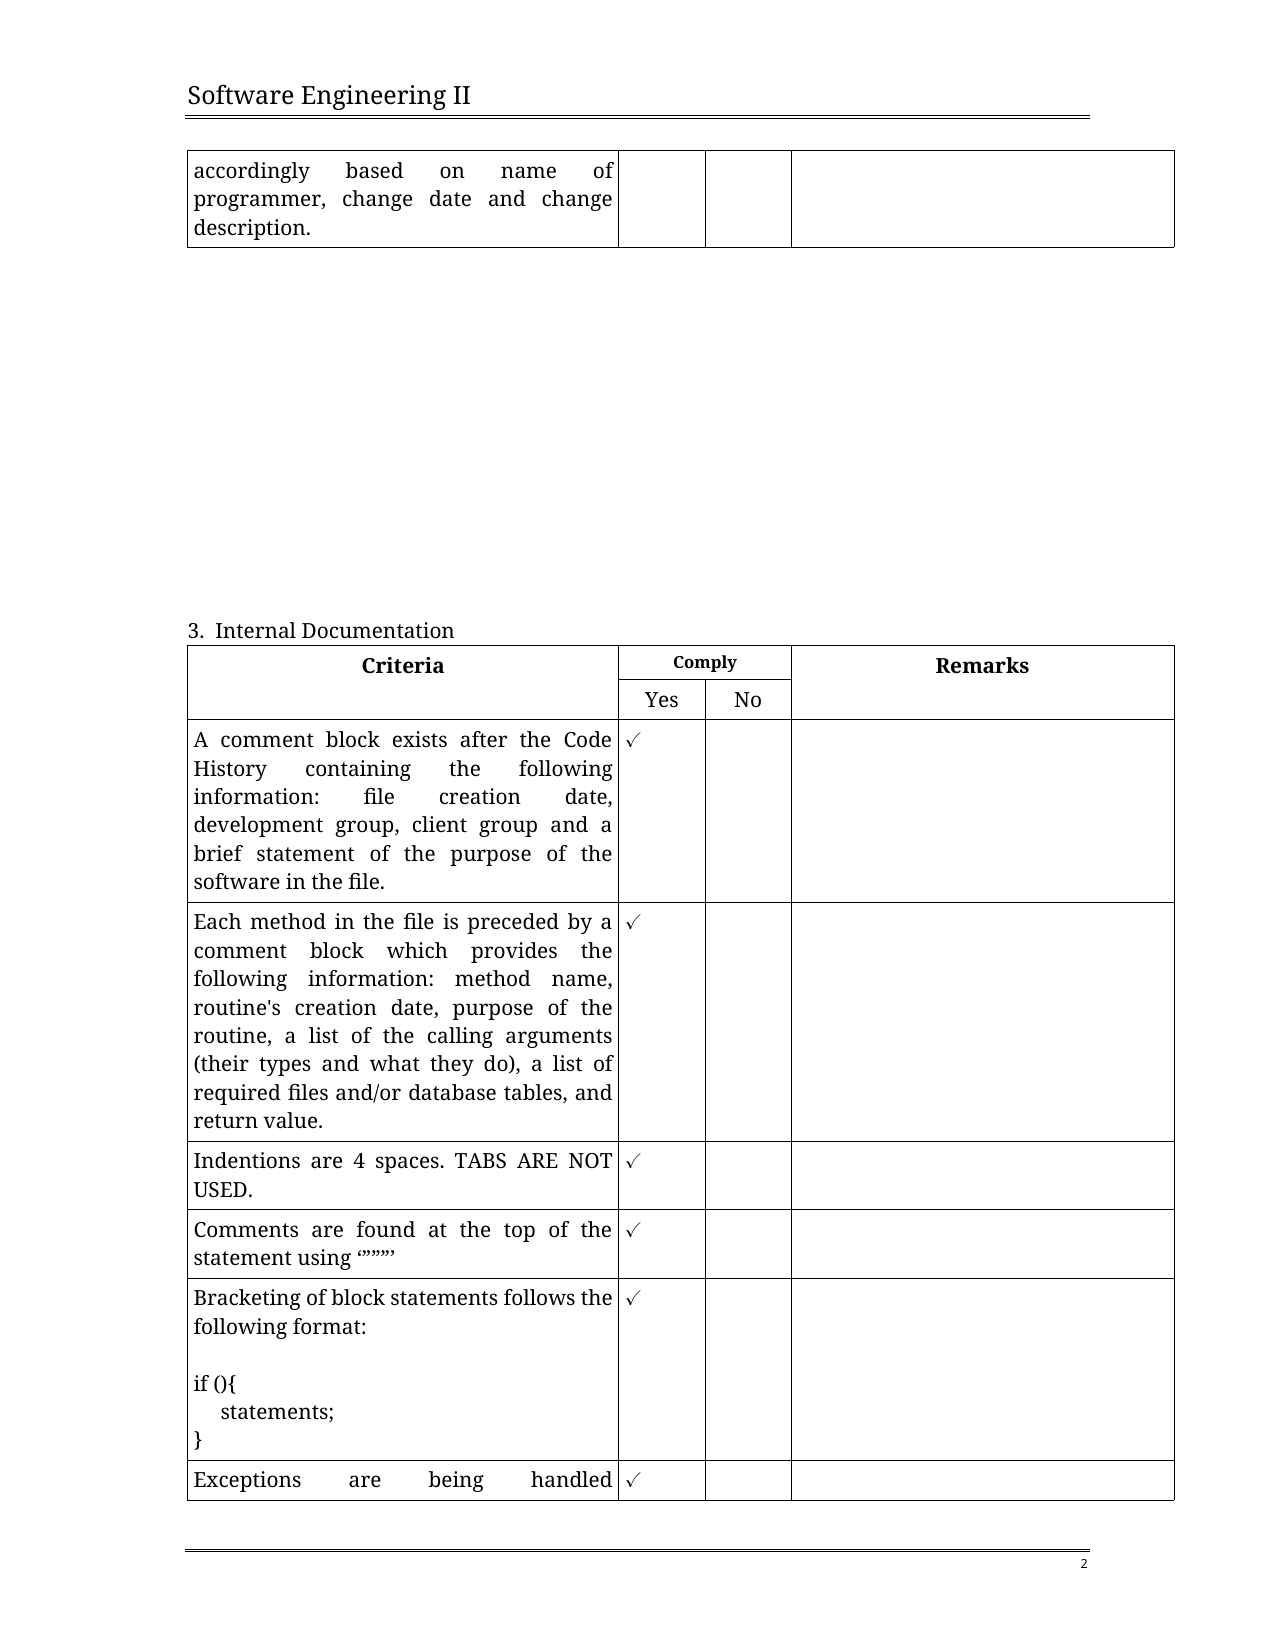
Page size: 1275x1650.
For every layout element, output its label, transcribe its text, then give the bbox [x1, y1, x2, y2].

table_cell ✓ [619, 720, 705, 902]
table_header Criteria [188, 646, 618, 719]
table_cell Comments are found at the top of the statement using ‘”””’ [188, 1210, 618, 1277]
table_cell ✓ [619, 1279, 705, 1460]
table_cell [792, 151, 1174, 247]
table_cell ✓ [619, 1210, 705, 1277]
table_cell [792, 720, 1174, 902]
table_cell Indentions are 4 spaces. TABS ARE NOT USED. [188, 1142, 618, 1209]
table_cell [706, 1461, 791, 1500]
table_cell ✓ [619, 1142, 705, 1209]
table_cell [706, 151, 791, 247]
table_cell [706, 720, 791, 902]
table_cell [792, 903, 1174, 1141]
table_cell A comment block exists after the Code History containing the following information: file creation date, development group, client group and a brief statement of the purpose of the software in the file. [188, 720, 618, 902]
table_cell [792, 1142, 1174, 1209]
table_cell ✓ [619, 1461, 705, 1500]
table_cell [706, 1279, 791, 1460]
table_header Remarks [792, 646, 1174, 719]
table_cell accordingly based on name of programmer, change date and change description. [188, 151, 618, 247]
table_cell Bracketing of block statements follows the following format: if (){ statements; } [188, 1279, 618, 1460]
text 3. Internal Documentation [187, 617, 1087, 645]
table_cell [792, 1279, 1174, 1460]
table_cell Exceptions are being handled [188, 1461, 618, 1500]
table_cell Each method in the file is preceded by a comment block which provides the following information: method name, routine's creation date, purpose of the routine, a list of the calling arguments (their types and what they do), a list of required files and/or database tables, and return value. [188, 903, 618, 1141]
table_cell [706, 1210, 791, 1277]
table_header Comply [619, 646, 791, 679]
table_cell [619, 151, 705, 247]
table_cell [706, 903, 791, 1141]
table_cell ✓ [619, 903, 705, 1141]
table_cell [792, 1210, 1174, 1277]
table_cell [792, 1461, 1174, 1500]
table_cell No [706, 680, 791, 719]
table_cell Yes [619, 680, 705, 719]
table_cell [706, 1142, 791, 1209]
